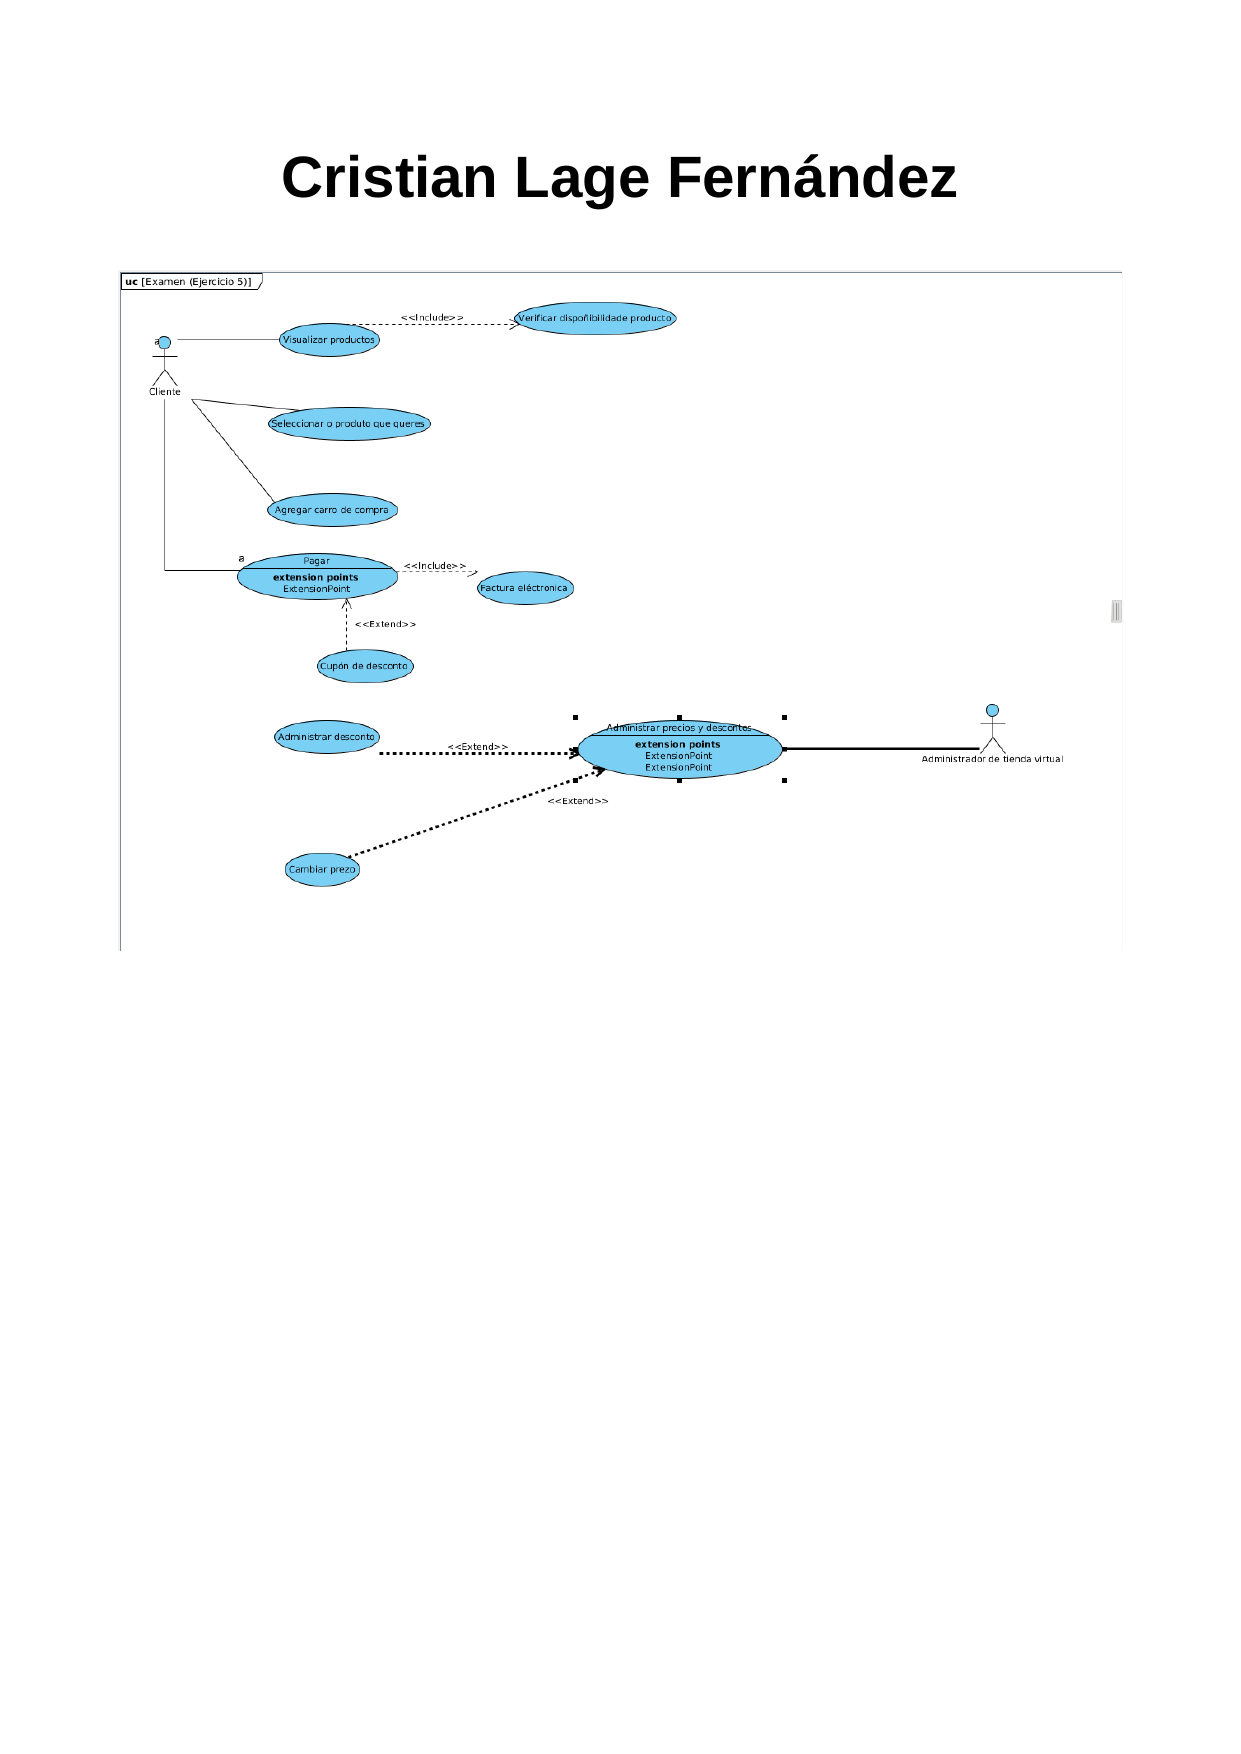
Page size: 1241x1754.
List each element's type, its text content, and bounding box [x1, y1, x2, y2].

picture [118, 270, 1123, 951]
title Cristian Lage Fernández [118, 143, 1122, 210]
